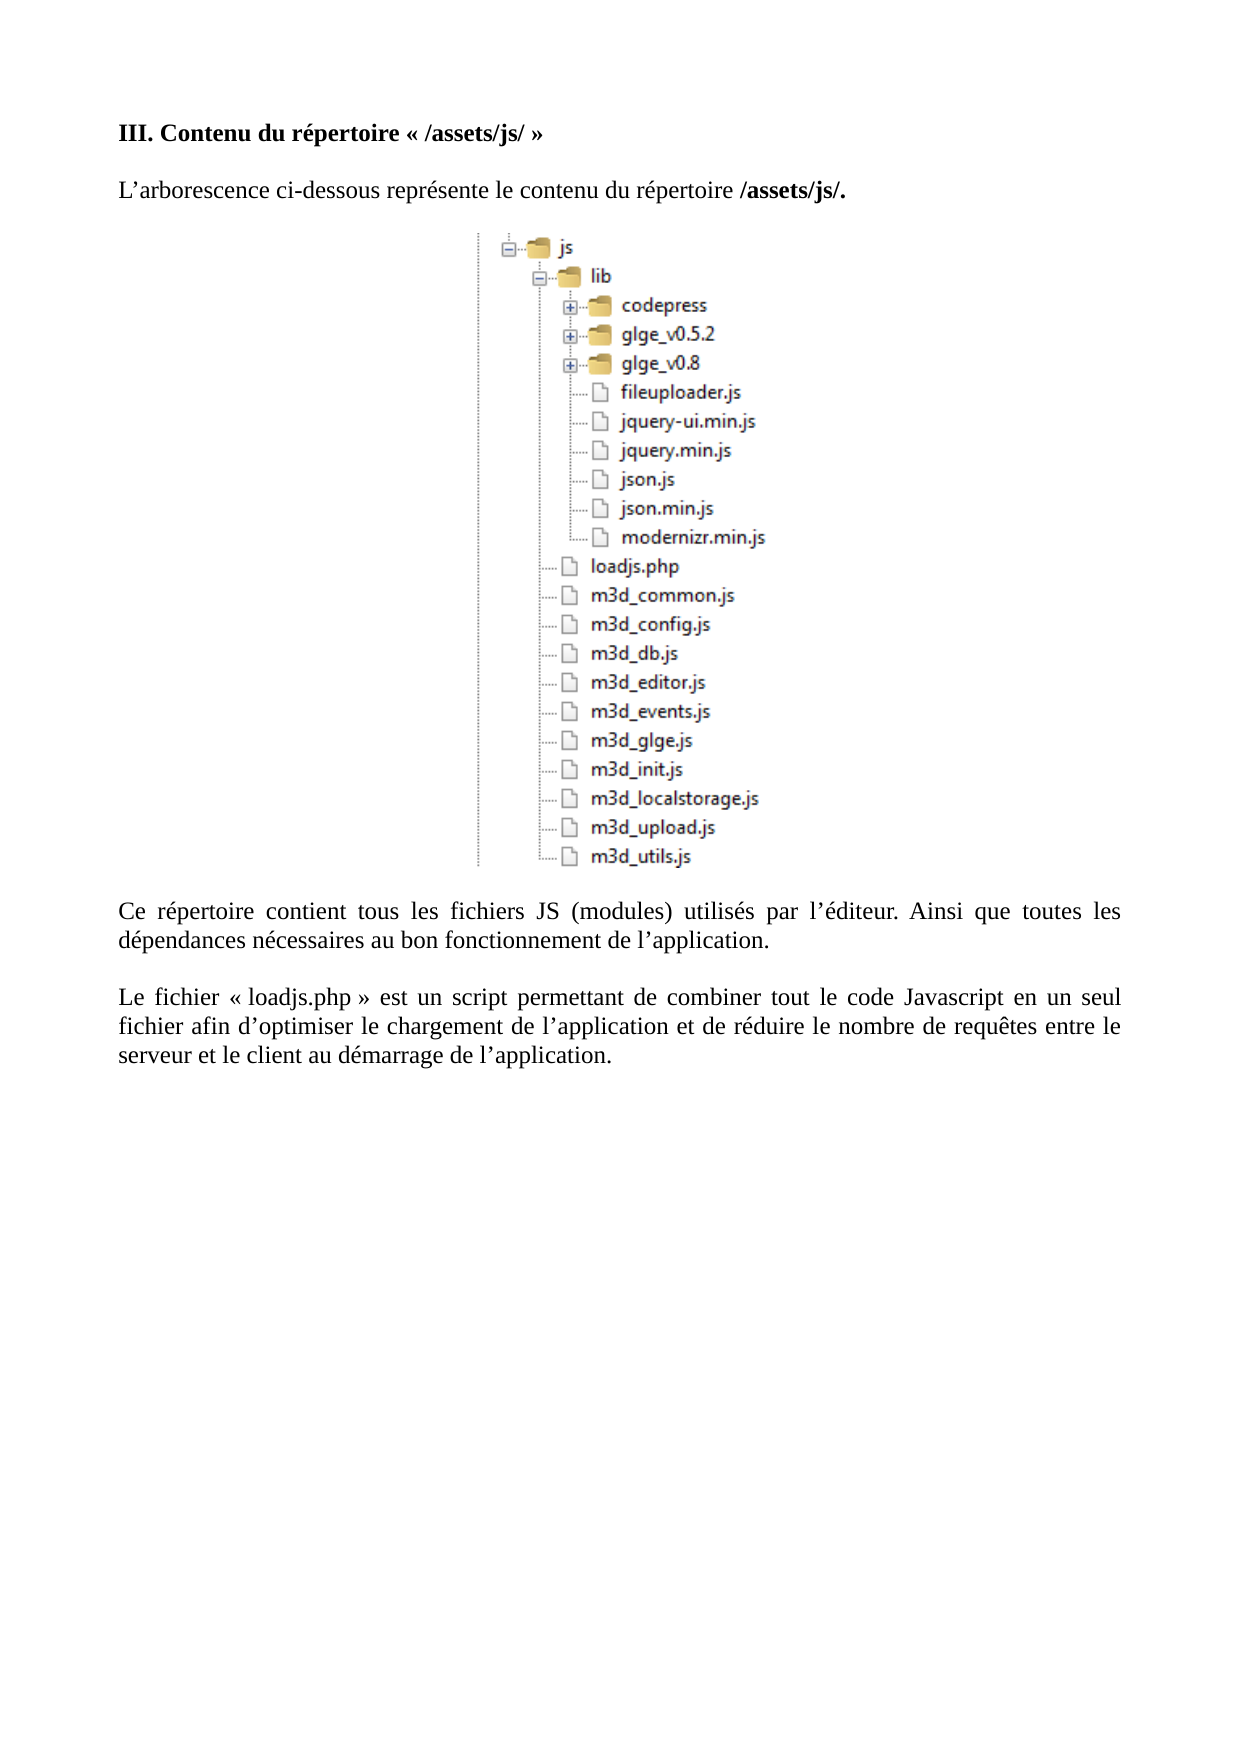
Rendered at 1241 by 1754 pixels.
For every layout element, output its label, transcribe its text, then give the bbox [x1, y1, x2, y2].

subtitle III. Contenu du répertoire « /assets/js/ » [118, 118, 1122, 147]
subtitle L’arborescence ci-dessous représente le contenu du répertoire /assets/js/. [118, 176, 1122, 204]
picture [460, 233, 780, 868]
text Le fichier « loadjs.php » est un script permettant de combiner tout le code Javascript en un seul fichier afin d’optimiser le chargement de l’application et de réduire le nombre de requêtes entre le serveur et le client au démarrage de l’application. [118, 982, 1122, 1069]
text Ce répertoire contient tous les fichiers JS (modules) utilisés par l’éditeur. Ainsi que toutes les dépendances nécessaires au bon fonctionnement de l’application. [118, 896, 1122, 954]
